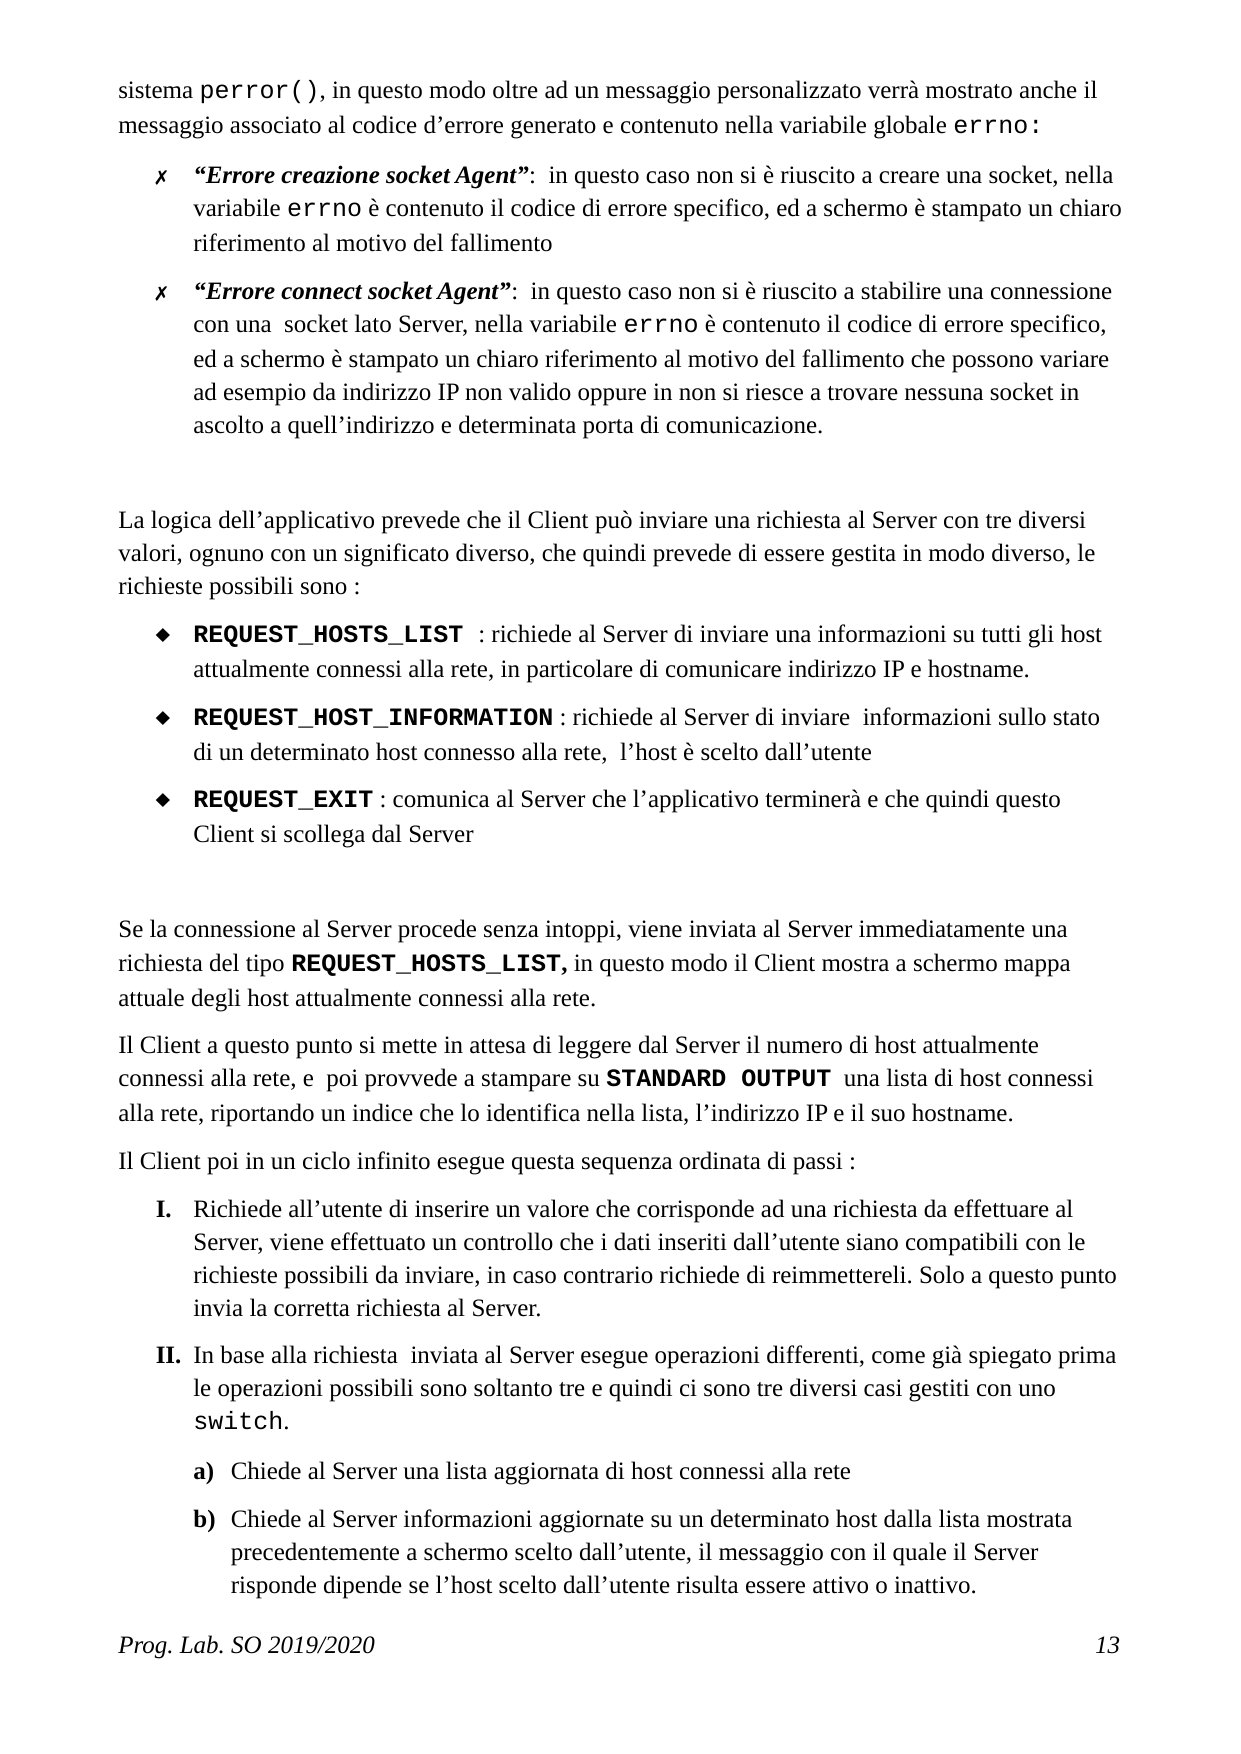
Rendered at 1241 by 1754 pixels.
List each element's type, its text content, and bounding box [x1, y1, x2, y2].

text sistema perror(), in questo modo oltre ad un messaggio personalizzato verrà mostrato anche il messaggio associato al codice d’errore generato e contenuto nella variabile globale errno: [118, 75, 1122, 141]
list Chiede al Server una lista aggiornata di host connessi alla rete [193, 1456, 1122, 1485]
list Richiede all’utente di inserire un valore che corrisponde ad una richiesta da effettuare al Server, viene effettuato un controllo che i dati inseriti dall’utente siano compatibili con le richieste possibili da inviare, in caso contrario richiede di reimmettereli. Solo a questo punto invia la corretta richiesta al Server. [156, 1194, 1122, 1321]
text Il Client a questo punto si mette in attesa di leggere dal Server il numero di host attualmente connessi alla rete, e poi provvede a stampare su STANDARD OUTPUT una lista di host connessi alla rete, riportando un indice che lo identifica nella lista, l’indirizzo IP e il suo hostname. [118, 1030, 1122, 1127]
text Il Client poi in un ciclo infinito esegue questa sequenza ordinata di passi : [118, 1146, 1122, 1175]
text Se la connessione al Server procede senza intoppi, viene inviata al Server immediatamente una richiesta del tipo REQUEST_HOSTS_LIST, in questo modo il Client mostra a schermo mappa attuale degli host attualmente connessi alla rete. [118, 914, 1122, 1011]
list In base alla richiesta inviata al Server esegue operazioni differenti, come già spiegato prima le operazioni possibili sono soltanto tre e quindi ci sono tre diversi casi gestiti con uno switch. [156, 1340, 1122, 1437]
text La logica dell’applicativo prevede che il Client può inviare una richiesta al Server con tre diversi valori, ognuno con un significato diverso, che quindi prevede di essere gestita in modo diverso, le richieste possibili sono : [118, 505, 1122, 600]
list REQUEST_HOSTS_LIST : richiede al Server di inviare una informazioni su tutti gli host attualmente connessi alla rete, in particolare di comunicare indirizzo IP e hostname. [156, 619, 1122, 683]
list “Errore creazione socket Agent”: in questo caso non si è riuscito a creare una socket, nella variabile errno è contenuto il codice di errore specifico, ed a schermo è stampato un chiaro riferimento al motivo del fallimento [156, 160, 1122, 257]
list Chiede al Server informazioni aggiornate su un determinato host dalla lista mostrata precedentemente a schermo scelto dall’utente, il messaggio con il quale il Server risponde dipende se l’host scelto dall’utente risulta essere attivo o inattivo. [193, 1504, 1122, 1599]
list “Errore connect socket Agent”: in questo caso non si è riuscito a stabilire una connessione con una socket lato Server, nella variabile errno è contenuto il codice di errore specifico, ed a schermo è stampato un chiaro riferimento al motivo del fallimento che possono variare ad esempio da indirizzo IP non valido oppure in non si riesce a trovare nessuna socket in ascolto a quell’indirizzo e determinata porta di comunicazione. [156, 276, 1122, 439]
list REQUEST_HOST_INFORMATION : richiede al Server di inviare informazioni sullo stato di un determinato host connesso alla rete, l’host è scelto dall’utente [156, 702, 1122, 765]
list REQUEST_EXIT : comunica al Server che l’applicativo terminerà e che quindi questo Client si scollega dal Server [156, 784, 1122, 848]
